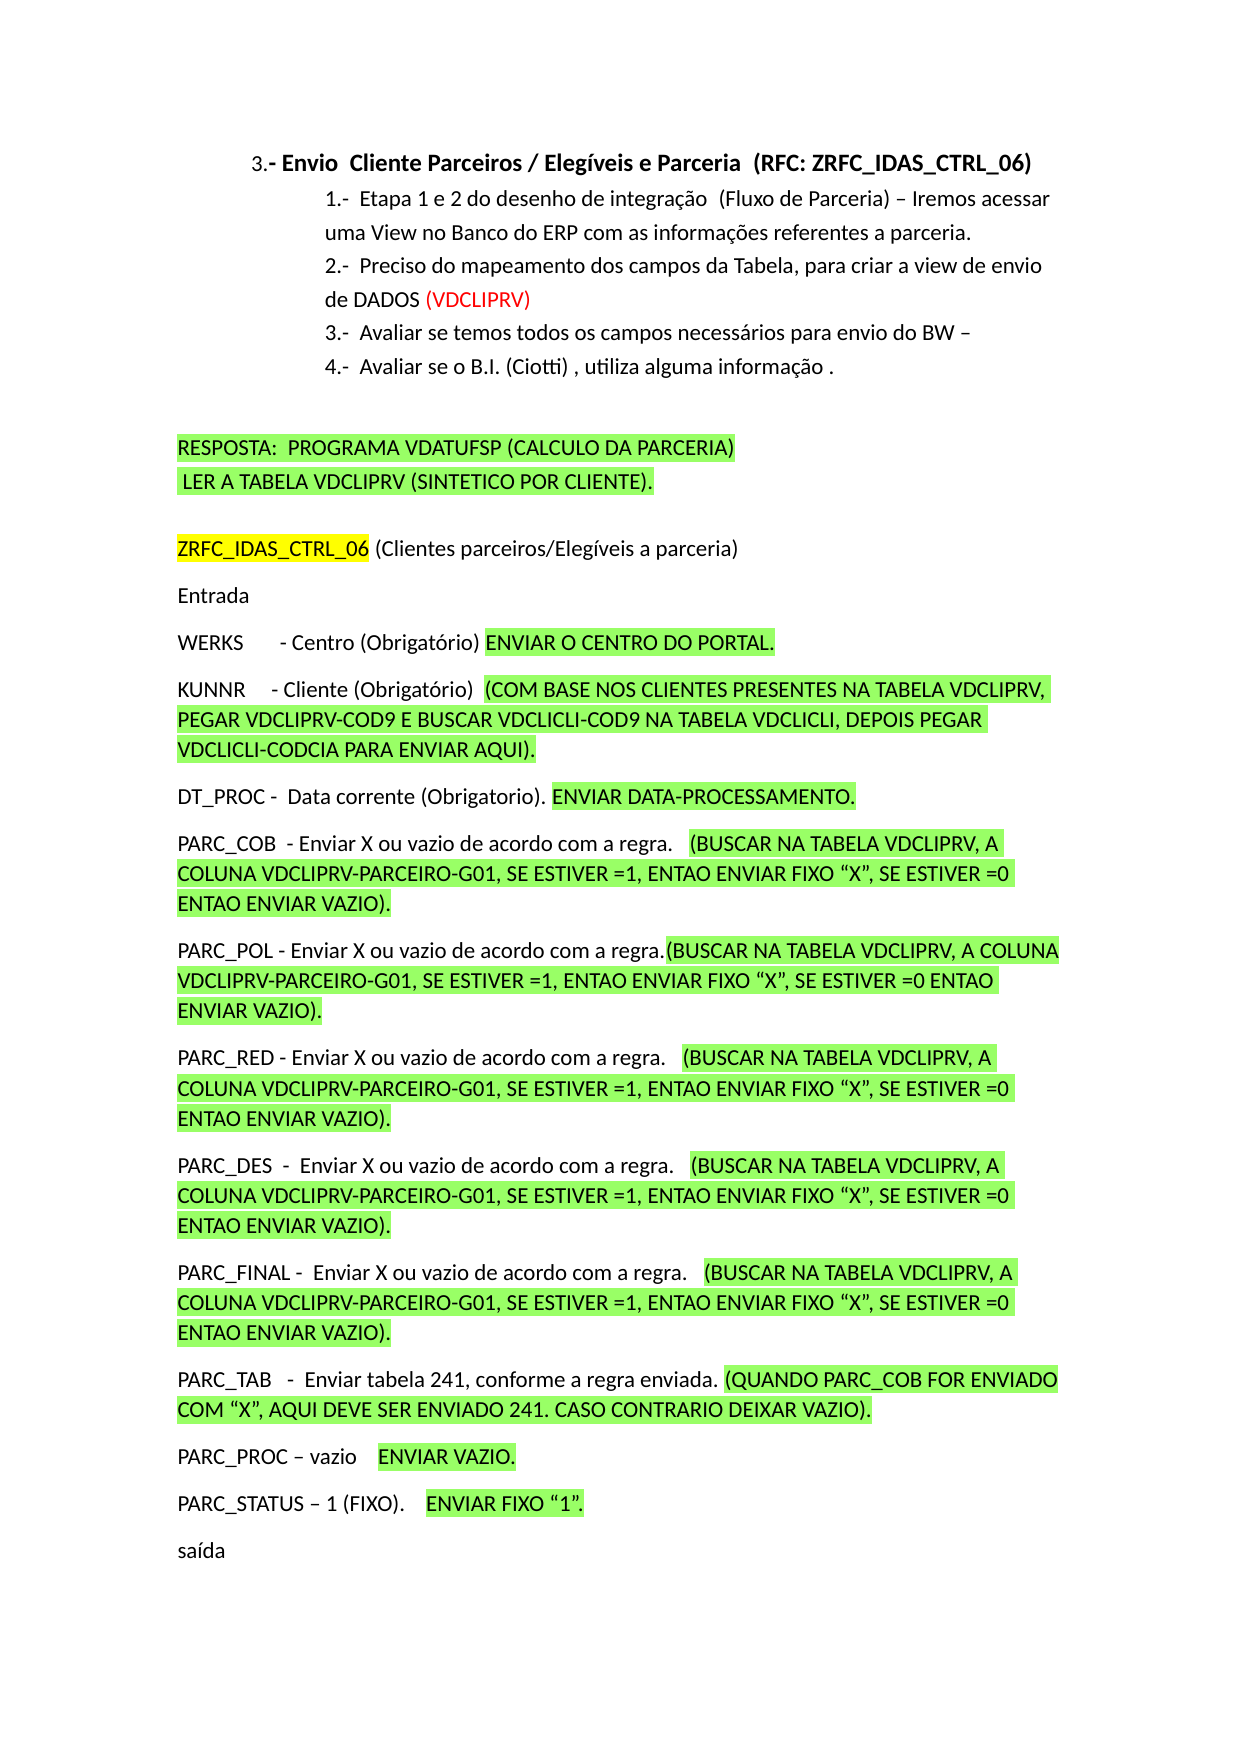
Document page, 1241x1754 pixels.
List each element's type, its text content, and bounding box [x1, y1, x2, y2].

text PARC_POL - Enviar X ou vazio de acordo com a regra.(BUSCAR NA TABELA VDCLIPRV, A COLUNA VDCLIPRV-PARCEIRO-G01, SE ESTIVER =1, ENTAO ENVIAR FIXO “X”, SE ESTIVER =0 ENTAO ENVIAR VAZIO). [177, 936, 1063, 1025]
text PARC_TAB - Enviar tabela 241, conforme a regra enviada. (QUANDO PARC_COB FOR ENVIADO COM “X”, AQUI DEVE SER ENVIADO 241. CASO CONTRARIO DEIXAR VAZIO). [177, 1365, 1063, 1424]
text RESPOSTA: PROGRAMA VDATUFSP (CALCULO DA PARCERIA) [177, 433, 1063, 462]
text Entrada [177, 581, 1063, 609]
list - Etapa 1 e 2 do desenho de integração (Fluxo de Parceria) – Iremos acessar uma View no Banco do ERP com as informações referentes a parceria. [177, 184, 1063, 246]
text PARC_FINAL - Enviar X ou vazio de acordo com a regra. (BUSCAR NA TABELA VDCLIPRV, A COLUNA VDCLIPRV-PARCEIRO-G01, SE ESTIVER =1, ENTAO ENVIAR FIXO “X”, SE ESTIVER =0 ENTAO ENVIAR VAZIO). [177, 1258, 1063, 1347]
text PARC_RED - Enviar X ou vazio de acordo com a regra. (BUSCAR NA TABELA VDCLIPRV, A COLUNA VDCLIPRV-PARCEIRO-G01, SE ESTIVER =1, ENTAO ENVIAR FIXO “X”, SE ESTIVER =0 ENTAO ENVIAR VAZIO). [177, 1043, 1063, 1132]
text DT_PROC - Data corrente (Obrigatorio). ENVIAR DATA-PROCESSAMENTO. [177, 782, 1063, 810]
list - Avaliar se temos todos os campos necessários para envio do BW – [177, 318, 1063, 346]
text saída [177, 1536, 1063, 1564]
text ZRFC_IDAS_CTRL_06 (Clientes parceiros/Elegíveis a parceria) [177, 534, 1063, 562]
list - Envio Cliente Parceiros / Elegíveis e Parceria (RFC: ZRFC_IDAS_CTRL_06) [177, 148, 1063, 178]
text PARC_COB - Enviar X ou vazio de acordo com a regra. (BUSCAR NA TABELA VDCLIPRV, A COLUNA VDCLIPRV-PARCEIRO-G01, SE ESTIVER =1, ENTAO ENVIAR FIXO “X”, SE ESTIVER =0 ENTAO ENVIAR VAZIO). [177, 829, 1063, 917]
text PARC_DES - Enviar X ou vazio de acordo com a regra. (BUSCAR NA TABELA VDCLIPRV, A COLUNA VDCLIPRV-PARCEIRO-G01, SE ESTIVER =1, ENTAO ENVIAR FIXO “X”, SE ESTIVER =0 ENTAO ENVIAR VAZIO). [177, 1151, 1063, 1239]
text WERKS - Centro (Obrigatório) ENVIAR O CENTRO DO PORTAL. [177, 628, 1063, 656]
text PARC_PROC – vazio ENVIAR VAZIO. [177, 1442, 1063, 1471]
text LER A TABELA VDCLIPRV (SINTETICO POR CLIENTE). [177, 467, 1063, 495]
list - Preciso do mapeamento dos campos da Tabela, para criar a view de envio de DADOS (VDCLIPRV) [177, 251, 1063, 313]
text PARC_STATUS – 1 (FIXO). ENVIAR FIXO “1”. [177, 1489, 1063, 1517]
list - Avaliar se o B.I. (Ciotti) , utiliza alguma informação . [177, 352, 1063, 380]
text KUNNR - Cliente (Obrigatório) (COM BASE NOS CLIENTES PRESENTES NA TABELA VDCLIPRV, PEGAR VDCLIPRV-COD9 E BUSCAR VDCLICLI-COD9 NA TABELA VDCLICLI, DEPOIS PEGAR VDCLICLI-CODCIA PARA ENVIAR AQUI). [177, 675, 1063, 763]
